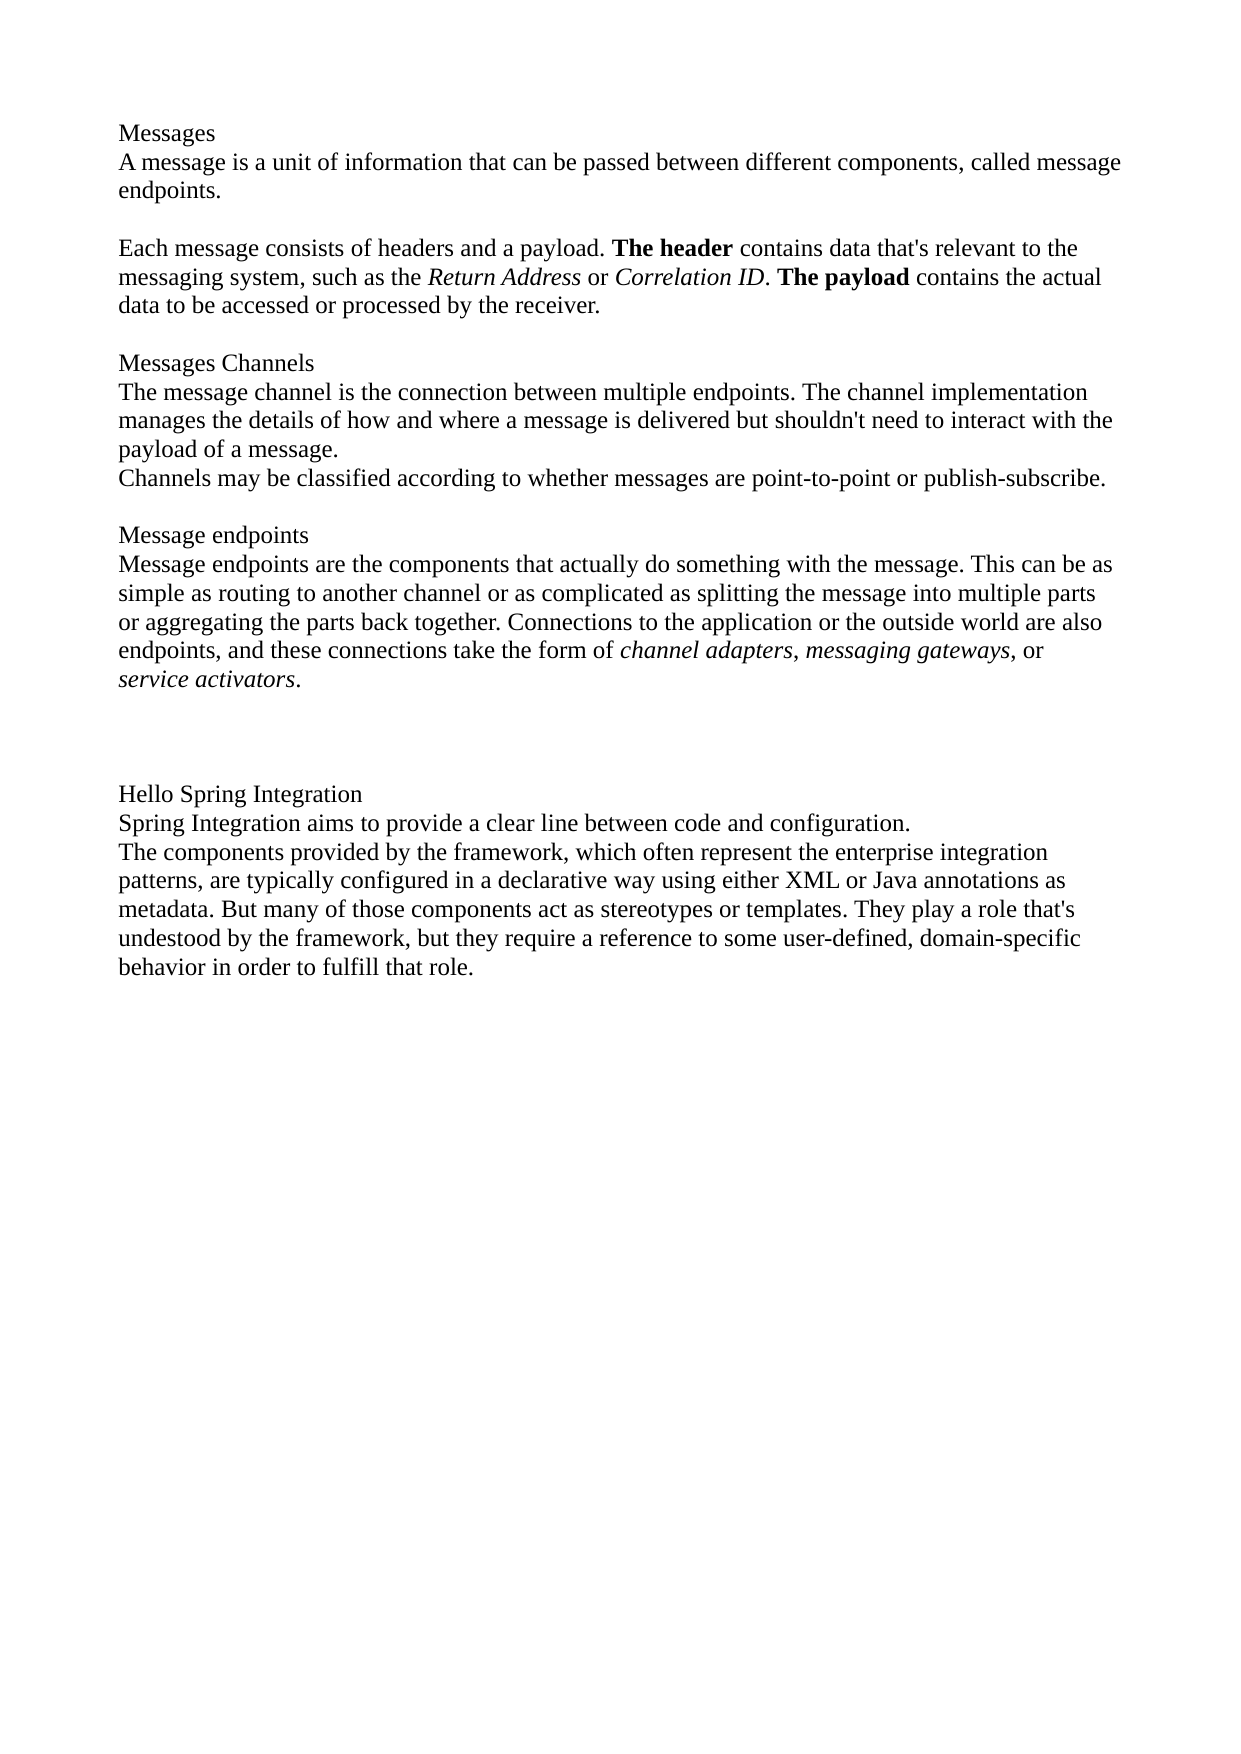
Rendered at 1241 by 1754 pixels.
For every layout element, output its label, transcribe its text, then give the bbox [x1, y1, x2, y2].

text Messages [118, 118, 1122, 147]
text A message is a unit of information that can be passed between different components, called message endpoints. [118, 147, 1122, 204]
text Message endpoints are the components that actually do something with the message. This can be as simple as routing to another channel or as complicated as splitting the message into multiple parts or aggregating the parts back together. Connections to the application or the outside world are also endpoints, and these connections take the form of channel adapters, messaging gateways, or service activators. [118, 549, 1122, 693]
text Channels may be classified according to whether messages are point-to-point or publish-subscribe. [118, 463, 1122, 492]
text Message endpoints [118, 521, 1122, 549]
text Each message consists of headers and a payload. The header contains data that's relevant to the messaging system, such as the Return Address or Correlation ID. The payload contains the actual data to be accessed or processed by the receiver. [118, 233, 1122, 319]
text The message channel is the connection between multiple endpoints. The channel implementation manages the details of how and where a message is delivered but shouldn't need to interact with the payload of a message. [118, 377, 1122, 463]
text Spring Integration aims to provide a clear line between code and configuration. [118, 808, 1122, 837]
text Messages Channels [118, 348, 1122, 377]
text The components provided by the framework, which often represent the enterprise integration patterns, are typically configured in a declarative way using either XML or Java annotations as metadata. But many of those components act as stereotypes or templates. They play a role that's undestood by the framework, but they require a reference to some user-defined, domain-specific behavior in order to fulfill that role. [118, 837, 1122, 981]
text Hello Spring Integration [118, 779, 1122, 808]
